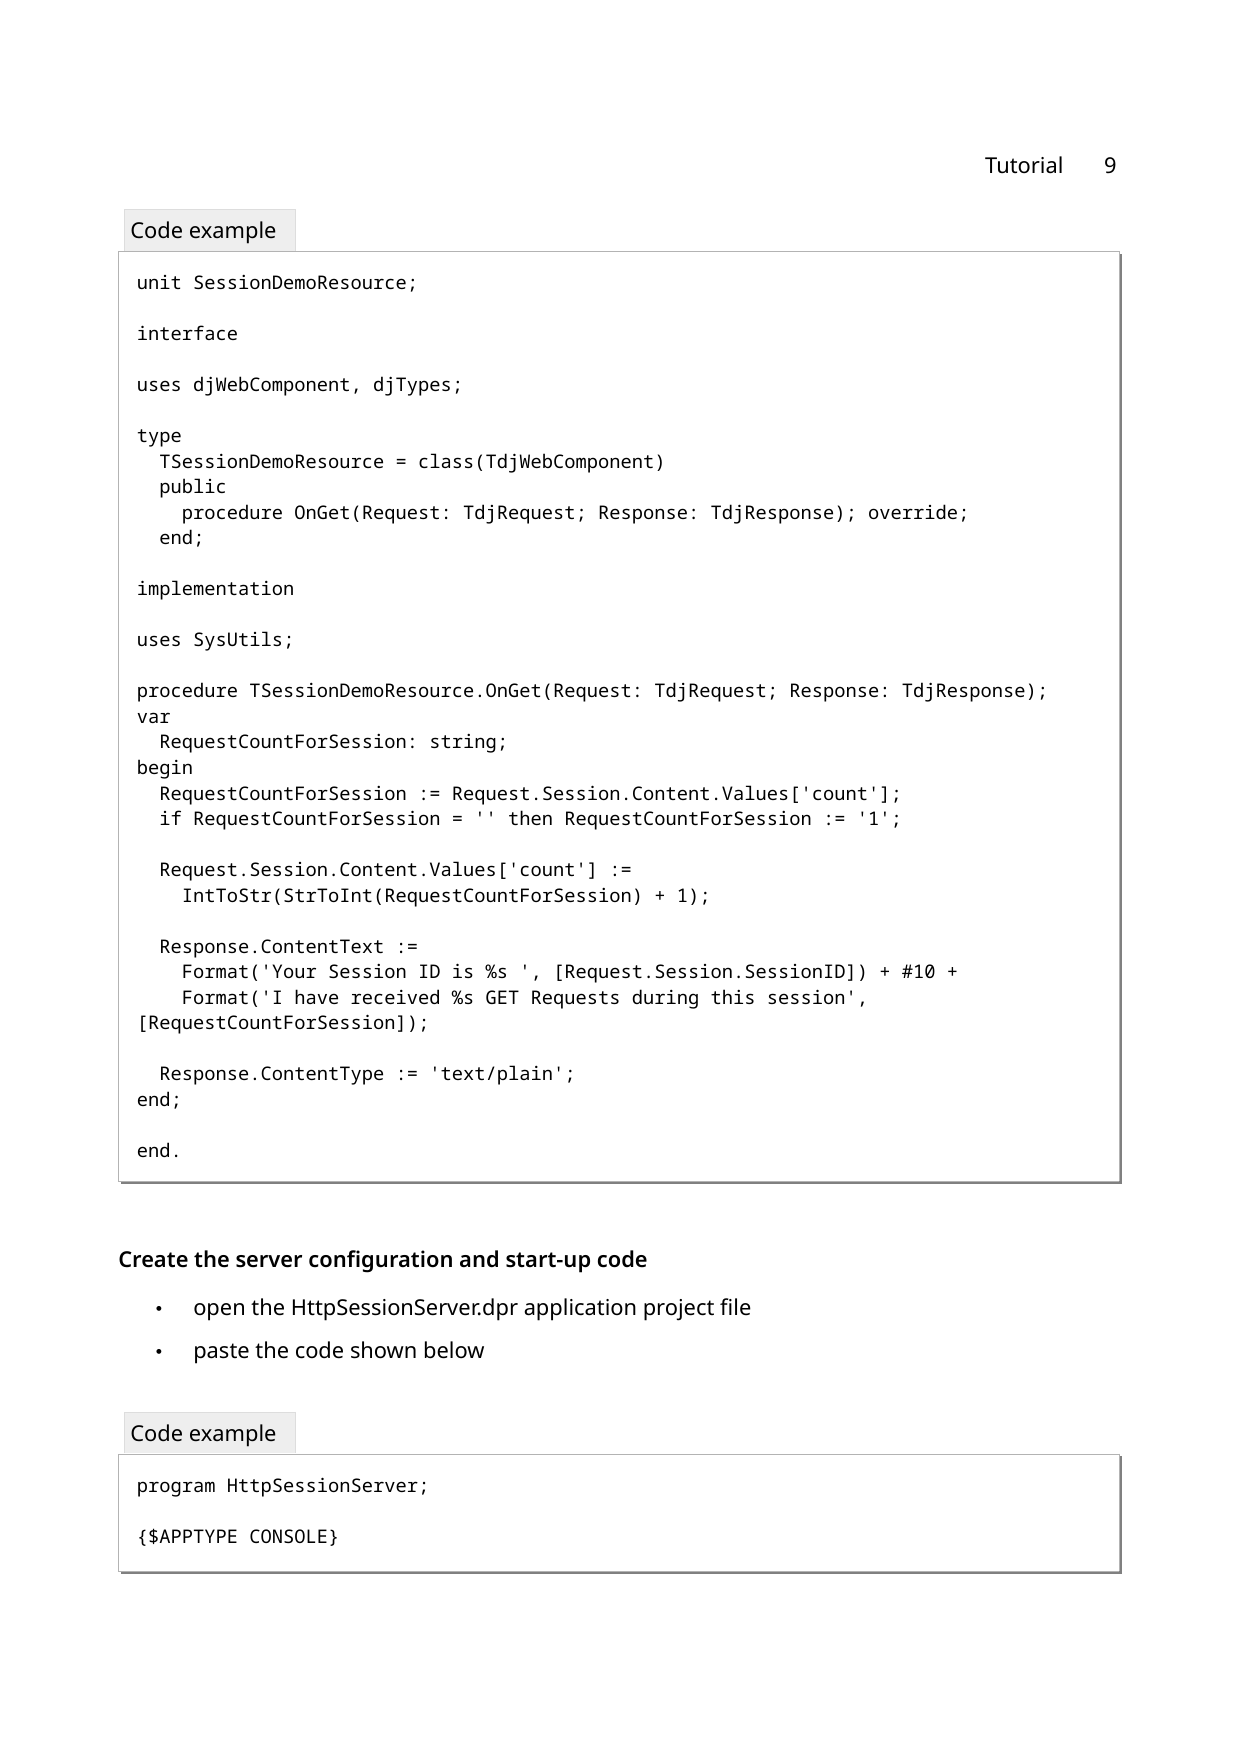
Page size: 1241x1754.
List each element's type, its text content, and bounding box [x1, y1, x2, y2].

text procedure OnGet(Request: TdjRequest; Response: TdjResponse); override; [119, 481, 1119, 506]
text type [119, 404, 1119, 430]
text procedure TSessionDemoResource.OnGet(Request: TdjRequest; Response: TdjResponse); [119, 659, 1119, 685]
text IntToStr(StrToInt(RequestCountForSession) + 1); [119, 863, 1119, 907]
text Response.ContentType := 'text/plain'; [119, 1042, 1119, 1068]
text Format('Your Session ID is %s ', [Request.Session.SessionID]) + #10 + [119, 940, 1119, 966]
text unit SessionDemoResource; [119, 252, 1119, 295]
text end. [119, 1119, 1119, 1181]
text Format('I have received %s GET Requests during this session', [RequestCountForSession]); [119, 966, 1119, 1035]
text uses djWebComponent, djTypes; [119, 353, 1119, 397]
text var [119, 685, 1119, 710]
text begin [119, 736, 1119, 761]
text Response.ContentText := [119, 914, 1119, 940]
text Code example [125, 210, 295, 251]
text public [119, 455, 1119, 481]
text Code example [125, 1413, 295, 1453]
text RequestCountForSession: string; [119, 710, 1119, 736]
text end; [119, 1068, 1119, 1112]
text TSessionDemoResource = class(TdjWebComponent) [119, 430, 1119, 455]
text interface [119, 302, 1119, 346]
text if RequestCountForSession = '' then RequestCountForSession := '1'; [119, 787, 1119, 831]
text {$APPTYPE CONSOLE} [119, 1504, 1119, 1548]
text var [488, 685, 494, 696]
list paste the code shown below [156, 1335, 1122, 1364]
text implementation [119, 557, 1119, 601]
subtitle Create the server configuration and start-up code [118, 1244, 1122, 1274]
text var [342, 685, 348, 696]
text program HttpSessionServer; [119, 1455, 1119, 1497]
text uses SysUtils; [119, 608, 1119, 652]
text Request.Session.Content.Values['count'] := [119, 838, 1119, 863]
text end; [119, 506, 1119, 550]
text RequestCountForSession := Request.Session.Content.Values['count']; [119, 761, 1119, 787]
list open the HttpSessionServer.dpr application project file [156, 1292, 1122, 1322]
